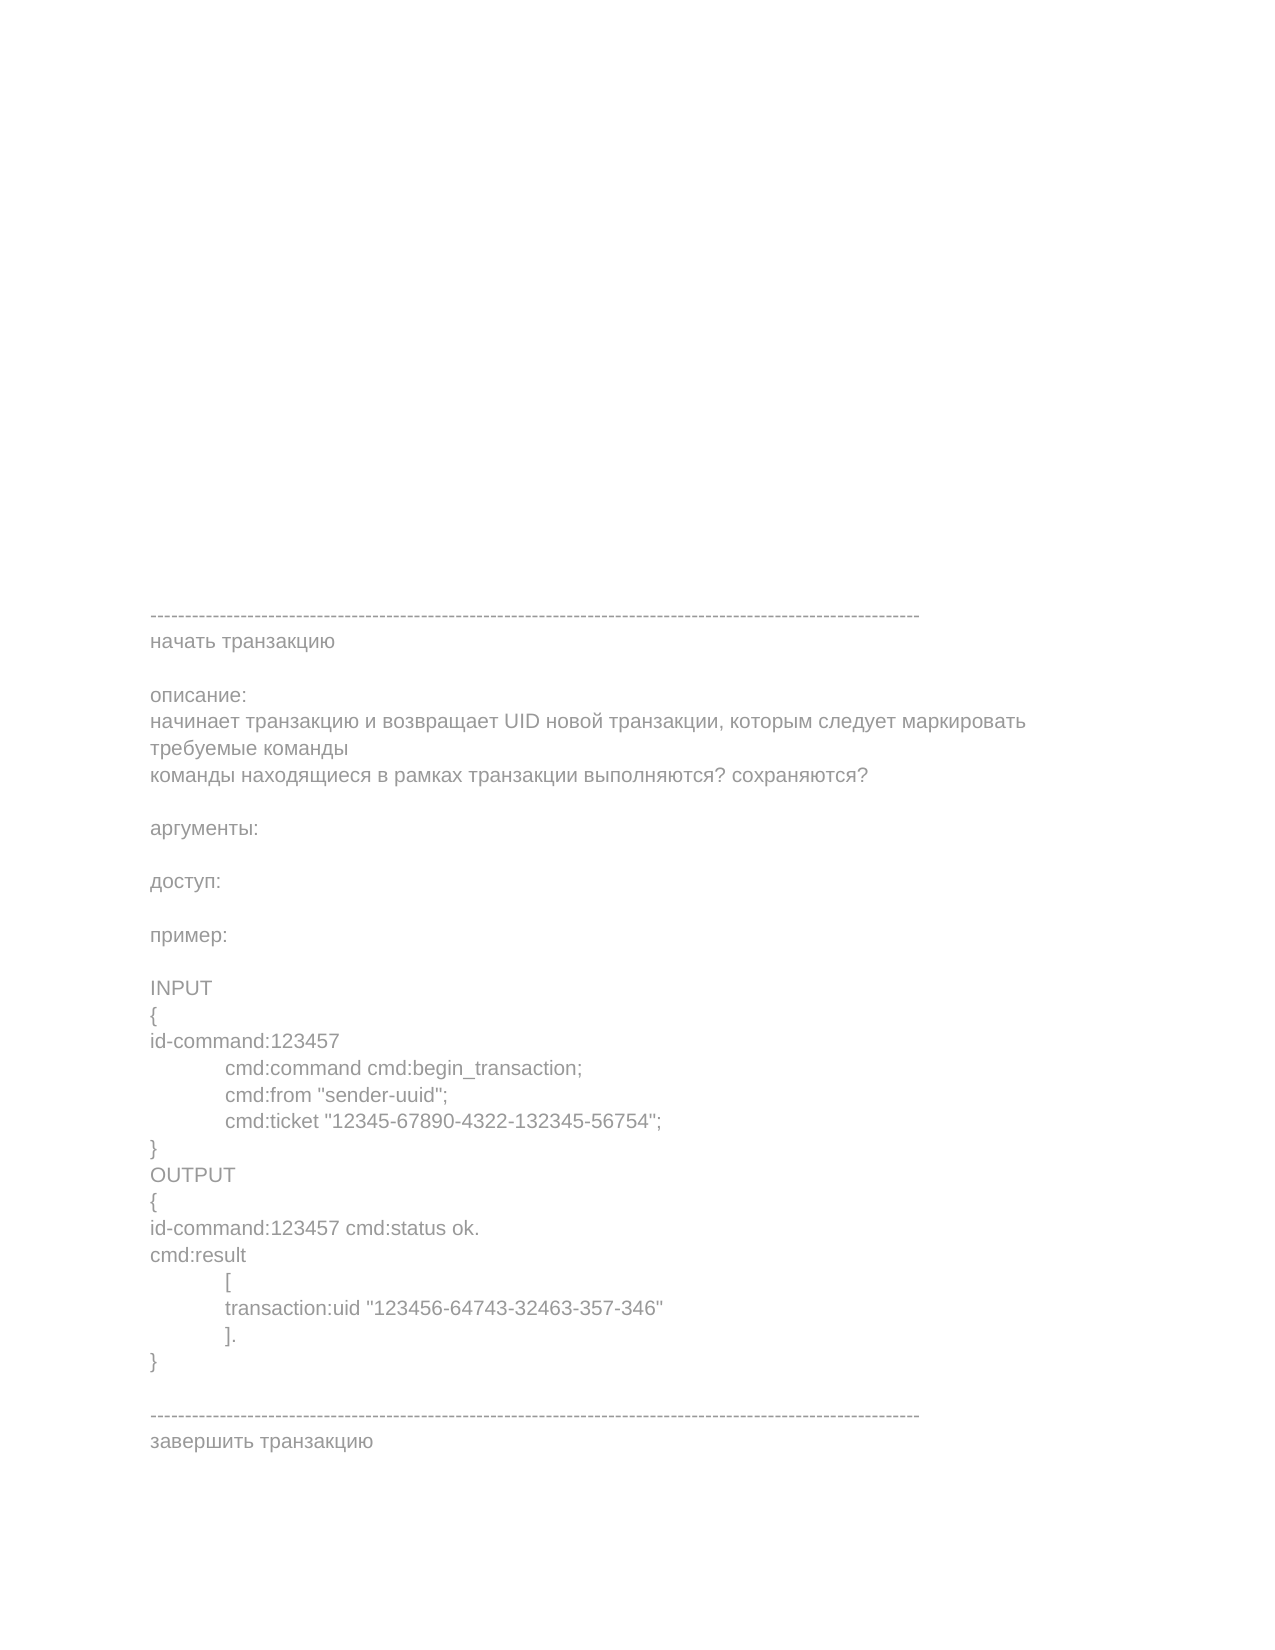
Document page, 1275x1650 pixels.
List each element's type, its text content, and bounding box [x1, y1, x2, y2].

text аргументы: [150, 817, 1125, 840]
text { [150, 1003, 1125, 1027]
text пример: [150, 923, 1125, 947]
text cmd:command cmd:begin_transaction; [150, 1057, 1125, 1080]
text OUTPUT [150, 1163, 1125, 1187]
text доступ: [150, 870, 1125, 893]
text id-command:123457 cmd:status ok. [150, 1217, 1125, 1240]
text cmd:ticket "12345-67890-4322-132345-56754"; [150, 1110, 1125, 1133]
text ]. [150, 1323, 1125, 1347]
text начинает транзакцию и возвращает UID новой транзакции, которым следует маркировать требуемые команды [150, 710, 1125, 760]
text описание: [150, 683, 1125, 707]
text --------------------------------------------------------------------------------------------------------------- [150, 603, 1125, 627]
text INPUT [150, 977, 1125, 1000]
text [ [150, 1270, 1125, 1293]
text { [150, 1190, 1125, 1213]
text начать транзакцию [150, 630, 1125, 653]
text } [150, 1137, 1125, 1160]
text --------------------------------------------------------------------------------------------------------------- [150, 1403, 1125, 1427]
text cmd:result [150, 1243, 1125, 1267]
text id-command:123457 [150, 1030, 1125, 1053]
text cmd:from "sender-uuid"; [150, 1083, 1125, 1107]
text } [150, 1350, 1125, 1373]
text transaction:uid "123456-64743-32463-357-346" [150, 1297, 1125, 1320]
text завершить транзакцию [150, 1430, 1125, 1453]
text команды находящиеся в рамках транзакции выполняются? сохраняются? [150, 763, 1125, 787]
